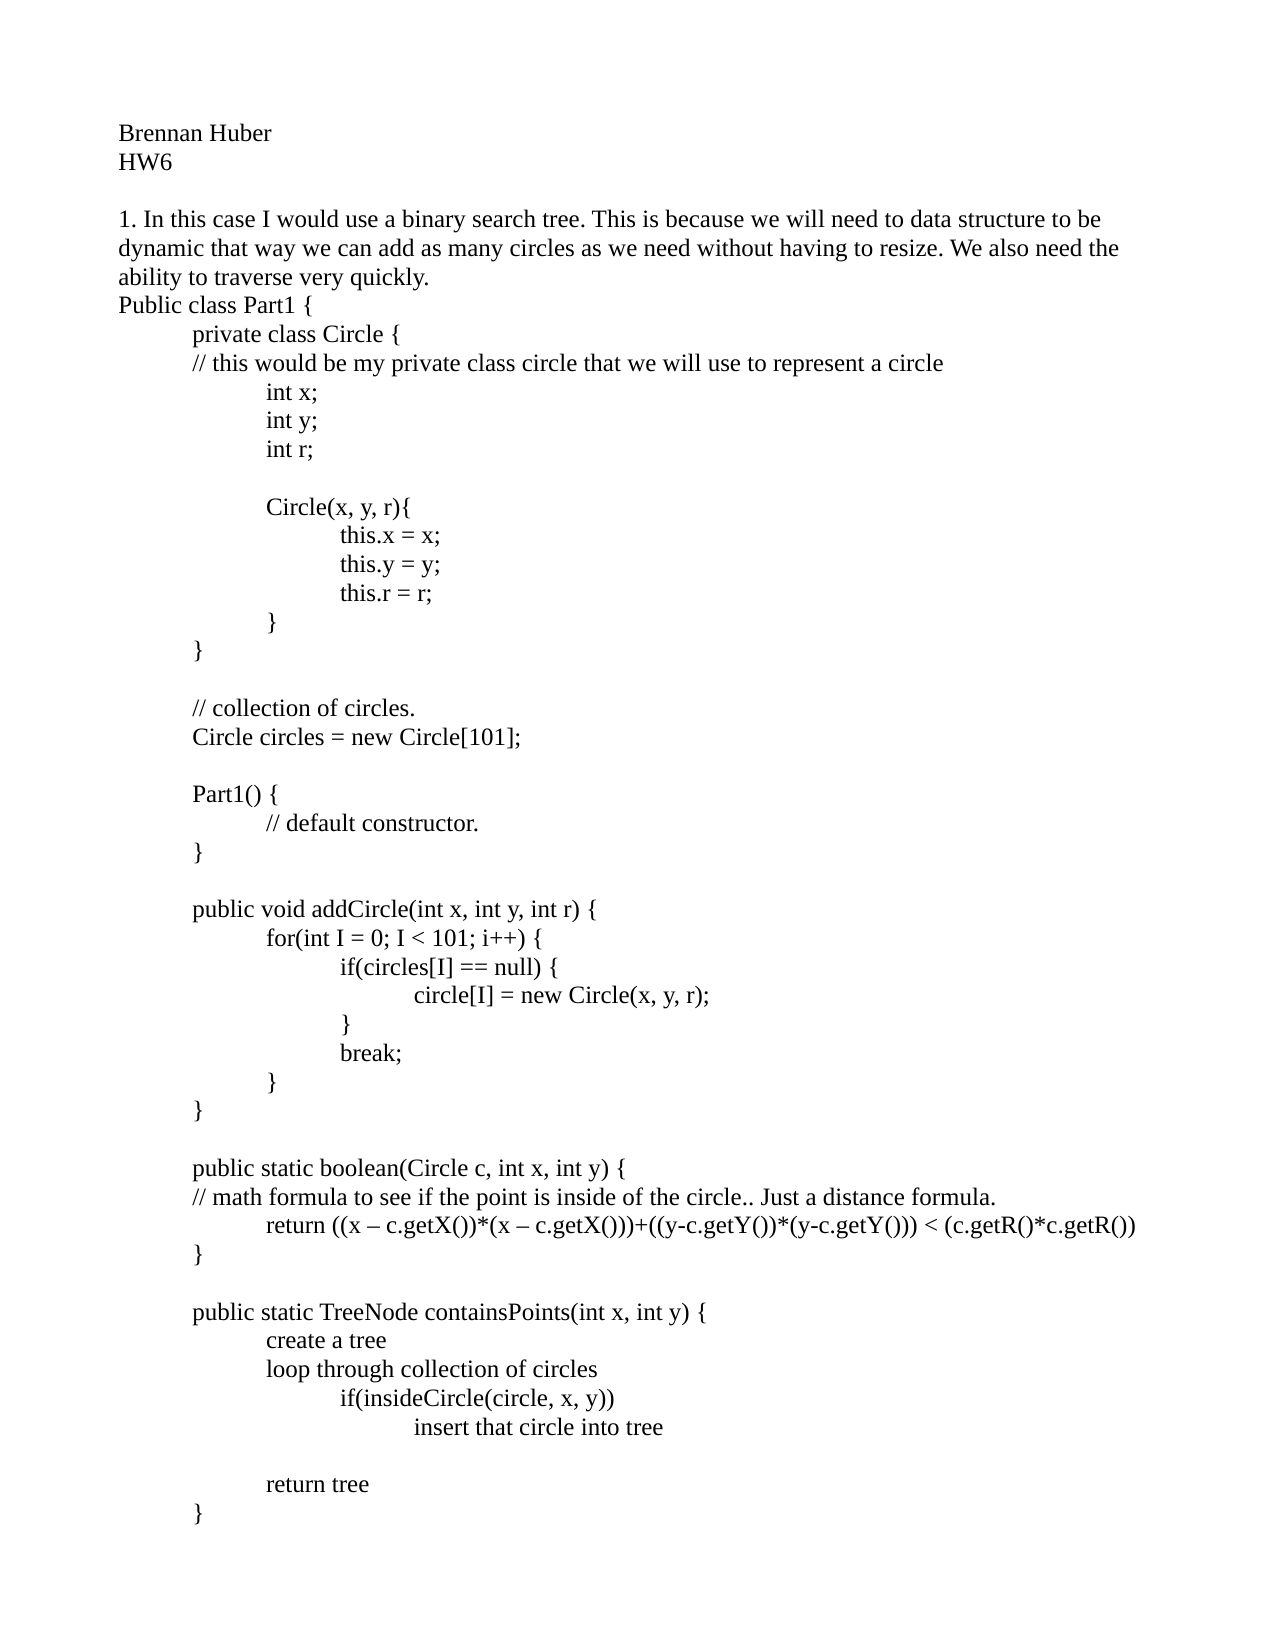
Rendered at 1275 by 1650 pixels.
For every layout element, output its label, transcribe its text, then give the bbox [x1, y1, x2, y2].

text circle[I] = new Circle(x, y, r); [118, 981, 1157, 1009]
text if(circles[I] == null) { [118, 952, 1157, 981]
text this.x = x; [118, 521, 1157, 549]
text 1. In this case I would use a binary search tree. This is because we will need to data structure to be dynamic that way we can add as many circles as we need without having to resize. We also need the ability to traverse very quickly. [118, 204, 1157, 291]
text Circle circles = new Circle[101]; [118, 722, 1157, 751]
text } [118, 1498, 1157, 1527]
text this.r = r; [118, 578, 1157, 607]
text private class Circle { [118, 319, 1157, 348]
text Brennan Huber [118, 118, 1157, 147]
text create a tree [118, 1326, 1157, 1354]
text } [118, 1239, 1157, 1268]
text int x; [118, 377, 1157, 406]
text } [118, 607, 1157, 636]
text insert that circle into tree [118, 1412, 1157, 1441]
text } [118, 1096, 1157, 1124]
text public static boolean(Circle c, int x, int y) { [118, 1153, 1157, 1182]
text return tree [118, 1469, 1157, 1498]
text // default constructor. [118, 808, 1157, 837]
text // collection of circles. [118, 693, 1157, 722]
text return ((x – c.getX())*(x – c.getX()))+((y-c.getY())*(y-c.getY())) < (c.getR()*c.getR()) [118, 1211, 1157, 1239]
text } [118, 1067, 1157, 1096]
text int r; [118, 434, 1157, 463]
text loop through collection of circles [118, 1354, 1157, 1383]
text if(insideCircle(circle, x, y)) [118, 1383, 1157, 1412]
text for(int I = 0; I < 101; i++) { [118, 923, 1157, 952]
text public static TreeNode containsPoints(int x, int y) { [118, 1297, 1157, 1326]
text public void addCircle(int x, int y, int r) { [118, 894, 1157, 923]
text // math formula to see if the point is inside of the circle.. Just a distance formula. [118, 1182, 1157, 1211]
text break; [118, 1038, 1157, 1067]
text Part1() { [118, 779, 1157, 808]
text // this would be my private class circle that we will use to represent a circle [118, 348, 1157, 377]
text int y; [118, 406, 1157, 434]
text HW6 [118, 147, 1157, 176]
text } [118, 837, 1157, 866]
text } [118, 636, 1157, 664]
text Circle(x, y, r){ [118, 492, 1157, 521]
text Public class Part1 { [118, 291, 1157, 319]
text } [118, 1009, 1157, 1038]
text this.y = y; [118, 549, 1157, 578]
